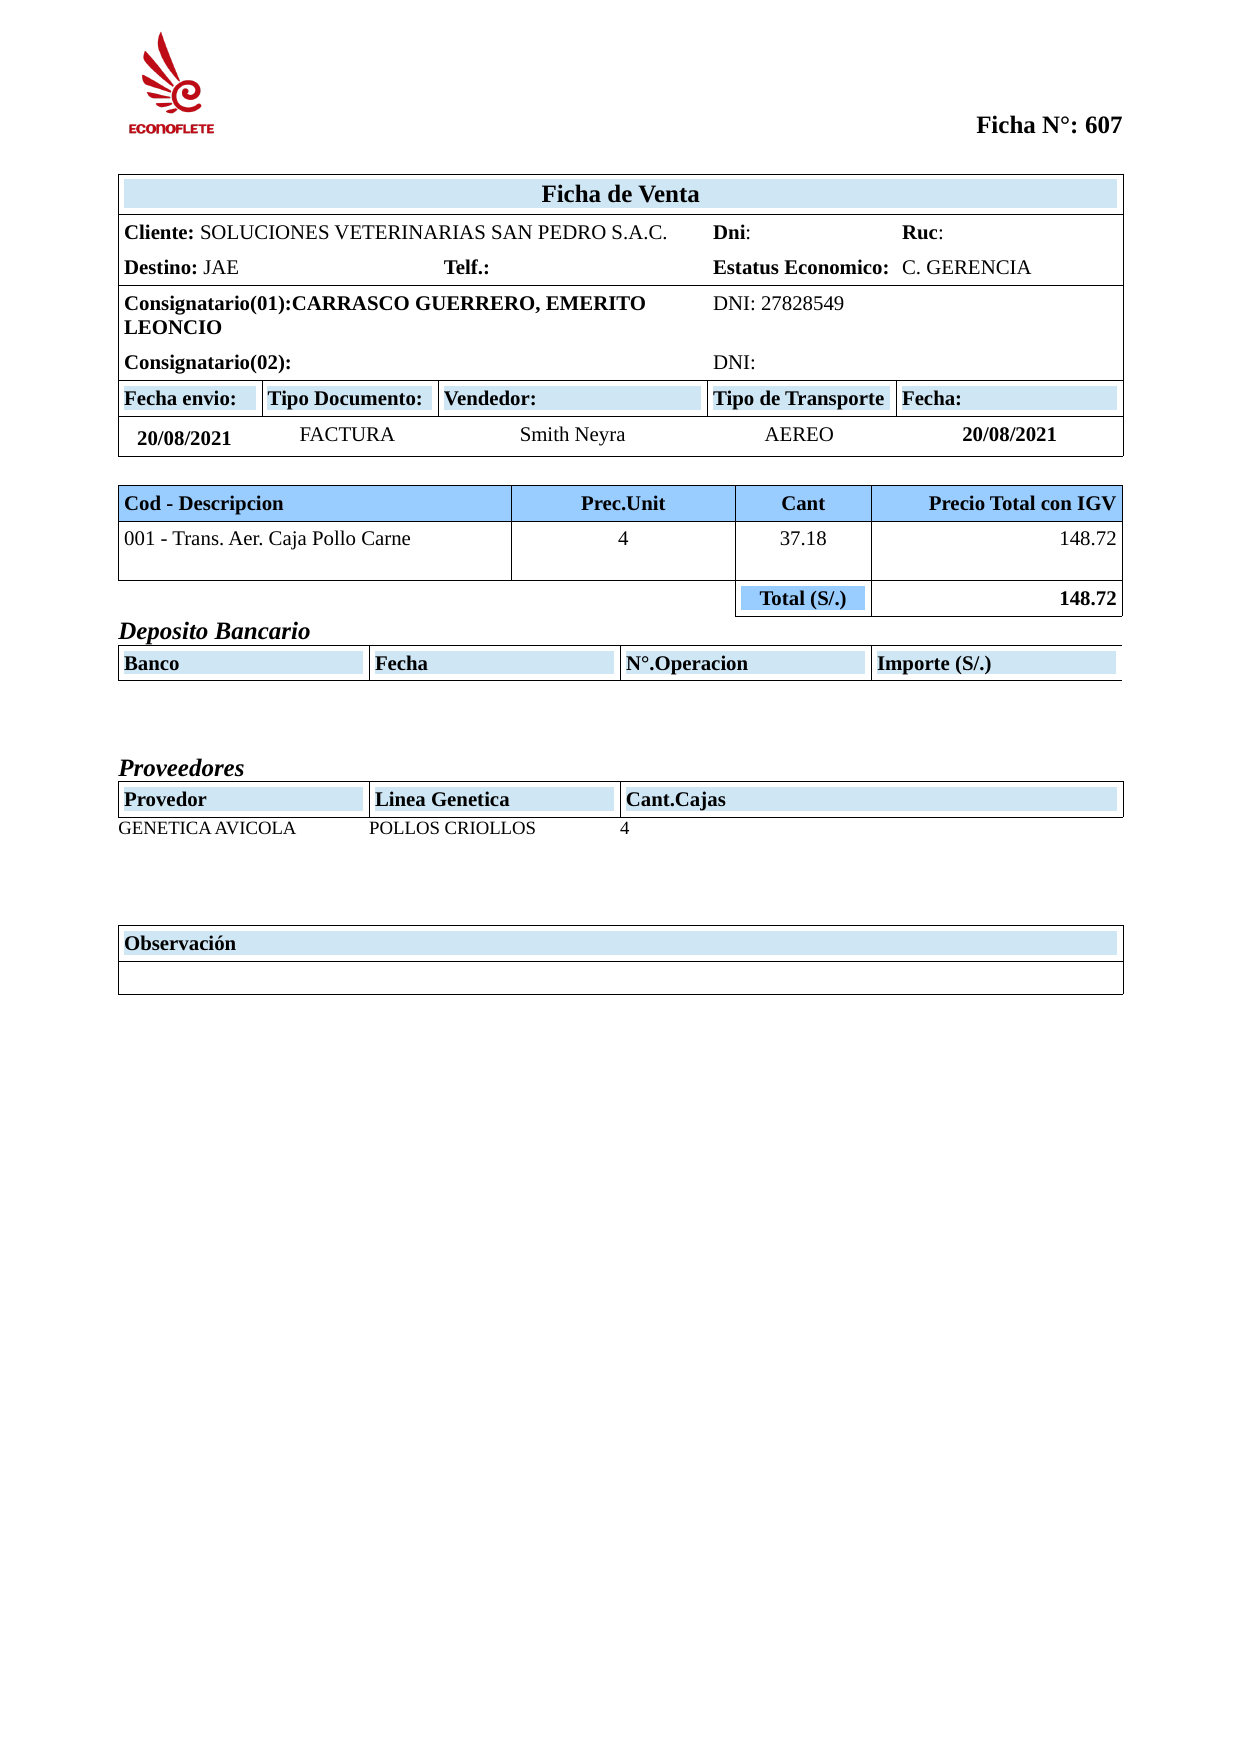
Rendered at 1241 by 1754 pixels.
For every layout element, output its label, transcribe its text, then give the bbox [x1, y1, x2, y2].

text Proveedores [118, 753, 1122, 781]
table_cell [119, 962, 1123, 994]
table_cell AEREO [707, 417, 896, 456]
table_cell [369, 681, 620, 704]
table_cell [620, 839, 1123, 860]
table_cell DNI: [707, 345, 1123, 380]
table_cell Telf.: [438, 249, 707, 285]
table_cell Total (S/.) [736, 581, 871, 616]
table_cell [118, 581, 511, 616]
table_cell [620, 882, 1123, 903]
table_cell [118, 860, 369, 882]
table_header Provedor [119, 782, 369, 817]
table_cell Estatus Economico: [707, 249, 896, 285]
table_cell Ruc: [896, 215, 1123, 249]
table_header Linea Genetica [370, 782, 620, 817]
table_cell [118, 882, 369, 903]
table_cell 20/08/2021 [896, 417, 1123, 456]
table_cell Tipo de Transporte [708, 381, 896, 416]
table_cell [871, 681, 1122, 704]
table_cell 001 - Trans. Aer. Caja Pollo Carne [119, 522, 511, 580]
table_cell Fecha envio: [119, 381, 262, 416]
table_cell [118, 681, 369, 704]
table_cell [369, 729, 620, 753]
table_cell [118, 729, 369, 753]
table_cell C. GERENCIA [896, 249, 1123, 285]
table_cell [620, 729, 871, 753]
table_cell [369, 860, 620, 882]
table_cell Consignatario(02): [119, 345, 707, 380]
table_cell Dni: [707, 215, 896, 249]
table_cell [620, 860, 1123, 882]
table_cell POLLOS CRIOLLOS [369, 818, 620, 839]
table_cell [369, 705, 620, 728]
table_header Banco [119, 646, 369, 680]
table_cell Vendedor: [439, 381, 707, 416]
table_header Importe (S/.) [872, 646, 1122, 680]
table_cell 20/08/2021 [119, 417, 262, 456]
table_cell Tipo Documento: [263, 381, 438, 416]
table_cell Consignatario(01):CARRASCO GUERRERO, EMERITO LEONCIO [119, 286, 707, 344]
table_header Fecha [370, 646, 620, 680]
table_cell GENETICA AVICOLA [118, 818, 369, 839]
table_cell [871, 705, 1122, 728]
table_header N°.Operacion [621, 646, 871, 680]
table_cell [620, 903, 1123, 925]
table_cell [511, 581, 735, 616]
table_cell Fecha: [897, 381, 1123, 416]
table_header Ficha de Venta [119, 175, 1123, 214]
table_header Observación [119, 926, 1123, 961]
table_cell 148.72 [872, 581, 1122, 616]
table_header Cant [736, 486, 871, 521]
table_header Cod - Descripcion [119, 486, 511, 521]
table_header Prec.Unit [512, 486, 735, 521]
table_header Cant.Cajas [621, 782, 1123, 817]
table_cell 4 [620, 818, 1123, 839]
table_cell Cliente: SOLUCIONES VETERINARIAS SAN PEDRO S.A.C. [119, 215, 707, 249]
table_cell 4 [512, 522, 735, 580]
picture [118, 31, 225, 134]
table_cell [369, 903, 620, 925]
table_cell DNI: 27828549 [707, 286, 1123, 344]
table_cell FACTURA [262, 417, 438, 456]
table_cell 148.72 [872, 522, 1122, 580]
table_cell [369, 882, 620, 903]
table_cell [369, 839, 620, 860]
table_cell [118, 903, 369, 925]
table_cell 37.18 [736, 522, 871, 580]
text Deposito Bancario [118, 616, 1122, 645]
table_cell [620, 681, 871, 704]
table_cell [118, 705, 369, 728]
table_cell Destino: JAE [119, 249, 438, 285]
table_header Precio Total con IGV [872, 486, 1122, 521]
table_cell [118, 839, 369, 860]
table_cell [871, 729, 1122, 753]
table_cell Smith Neyra [438, 417, 707, 456]
table_cell [620, 705, 871, 728]
